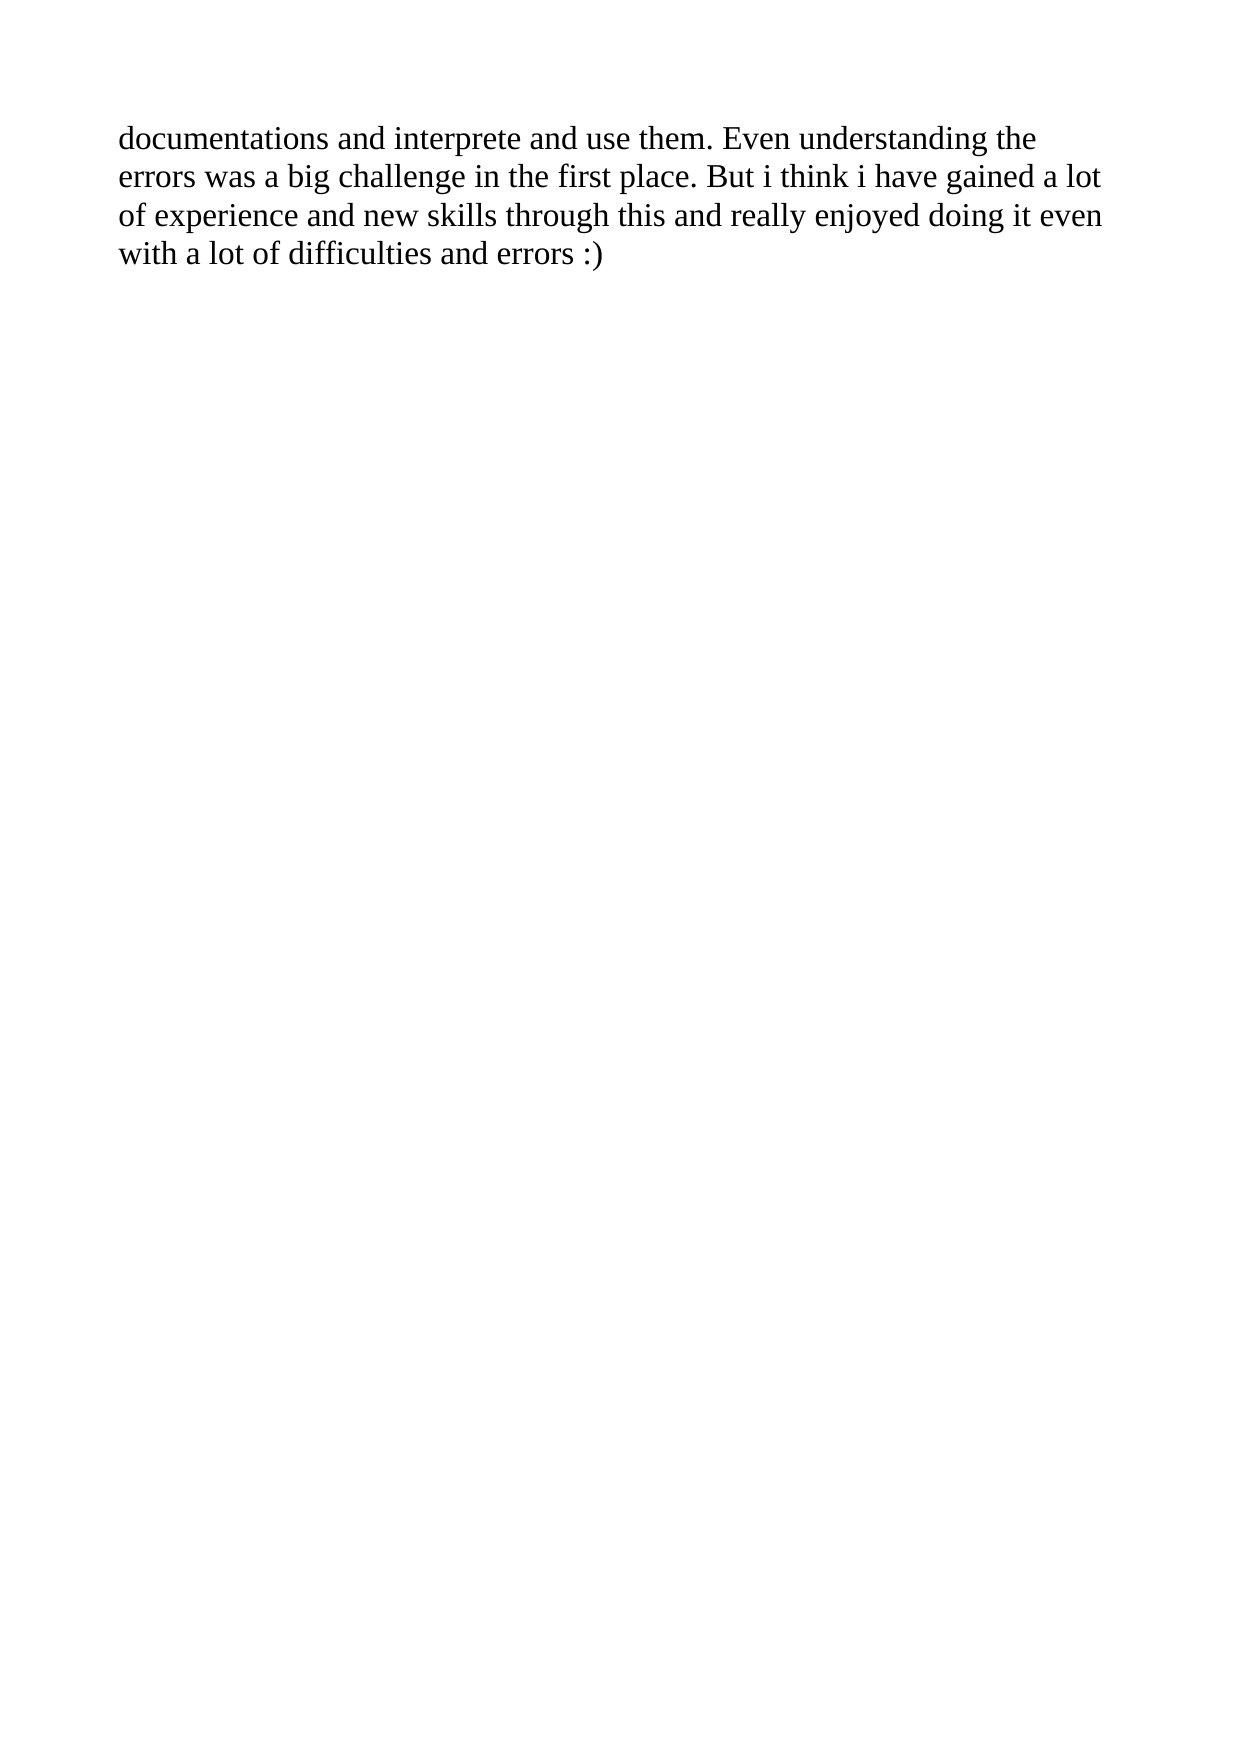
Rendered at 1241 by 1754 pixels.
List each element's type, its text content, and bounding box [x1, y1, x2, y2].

text documentations and interprete and use them. Even understanding the errors was a big challenge in the first place. But i think i have gained a lot of experience and new skills through this and really enjoyed doing it even with a lot of difficulties and errors :) [118, 118, 1122, 271]
